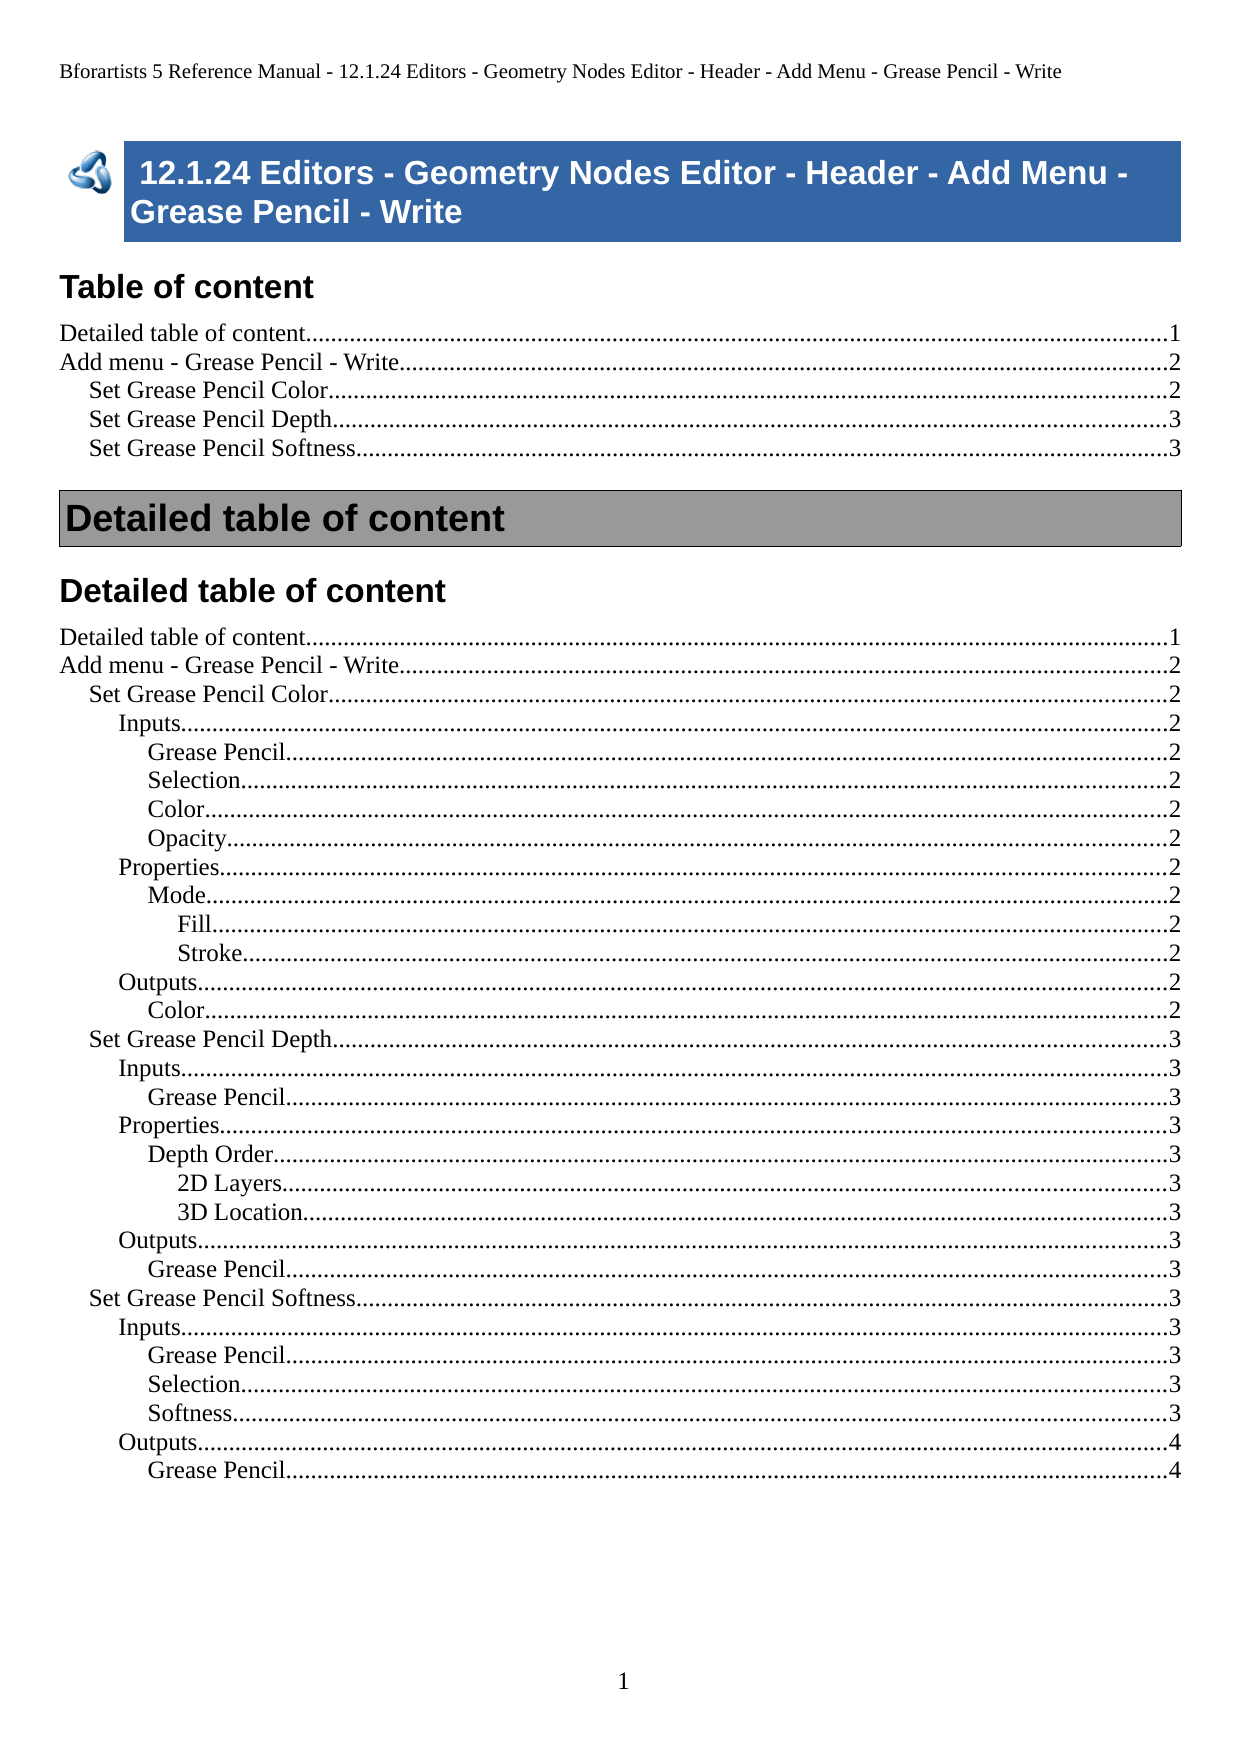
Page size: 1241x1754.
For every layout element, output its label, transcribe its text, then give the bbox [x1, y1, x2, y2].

text Inputs 3 [118, 1053, 1181, 1082]
text Grease Pencil 3 [147, 1082, 1181, 1110]
text Selection 3 [147, 1369, 1181, 1398]
text Mode 2 [147, 880, 1181, 909]
subtitle Detailed table of content [59, 571, 1181, 609]
text Detailed table of content 1 [59, 318, 1181, 347]
text Fill 2 [177, 909, 1181, 938]
text Outputs 3 [118, 1225, 1181, 1254]
text Color 2 [147, 794, 1181, 823]
text Stroke 2 [177, 938, 1181, 967]
text Set Grease Pencil Depth 3 [88, 404, 1181, 433]
text Detailed table of content 1 [59, 622, 1181, 650]
text Opacity 2 [147, 823, 1181, 852]
text 3D Location 3 [177, 1197, 1181, 1225]
text Inputs 2 [118, 708, 1181, 737]
text Properties 2 [118, 852, 1181, 880]
table_header [59, 141, 124, 242]
picture [65, 147, 114, 197]
text Grease Pencil 2 [147, 737, 1181, 765]
text Grease Pencil 3 [147, 1254, 1181, 1283]
subtitle Table of content [59, 267, 1181, 305]
text Add menu - Grease Pencil - Write 2 [59, 347, 1181, 375]
text Inputs 3 [118, 1312, 1181, 1340]
text Set Grease Pencil Color 2 [88, 679, 1181, 708]
text Outputs 2 [118, 967, 1181, 995]
text Softness 3 [147, 1398, 1181, 1427]
text Grease Pencil 3 [147, 1340, 1181, 1369]
text Properties 3 [118, 1110, 1181, 1139]
text Add menu - Grease Pencil - Write 2 [59, 650, 1181, 679]
text Grease Pencil 4 [147, 1455, 1181, 1484]
text Set Grease Pencil Softness 3 [88, 1283, 1181, 1312]
table_header 12.1.24 Editors - Geometry Nodes Editor - Header - Add Menu - Grease Pencil - Write [124, 141, 1181, 242]
text Set Grease Pencil Color 2 [88, 375, 1181, 404]
text Outputs 4 [118, 1427, 1181, 1455]
text Depth Order 3 [147, 1139, 1181, 1168]
text Color 2 [147, 995, 1181, 1024]
text Selection 2 [147, 765, 1181, 794]
text Set Grease Pencil Depth 3 [88, 1024, 1181, 1053]
text 2D Layers 3 [177, 1168, 1181, 1197]
table_header Detailed table of content [60, 491, 1181, 546]
text Set Grease Pencil Softness 3 [88, 433, 1181, 462]
